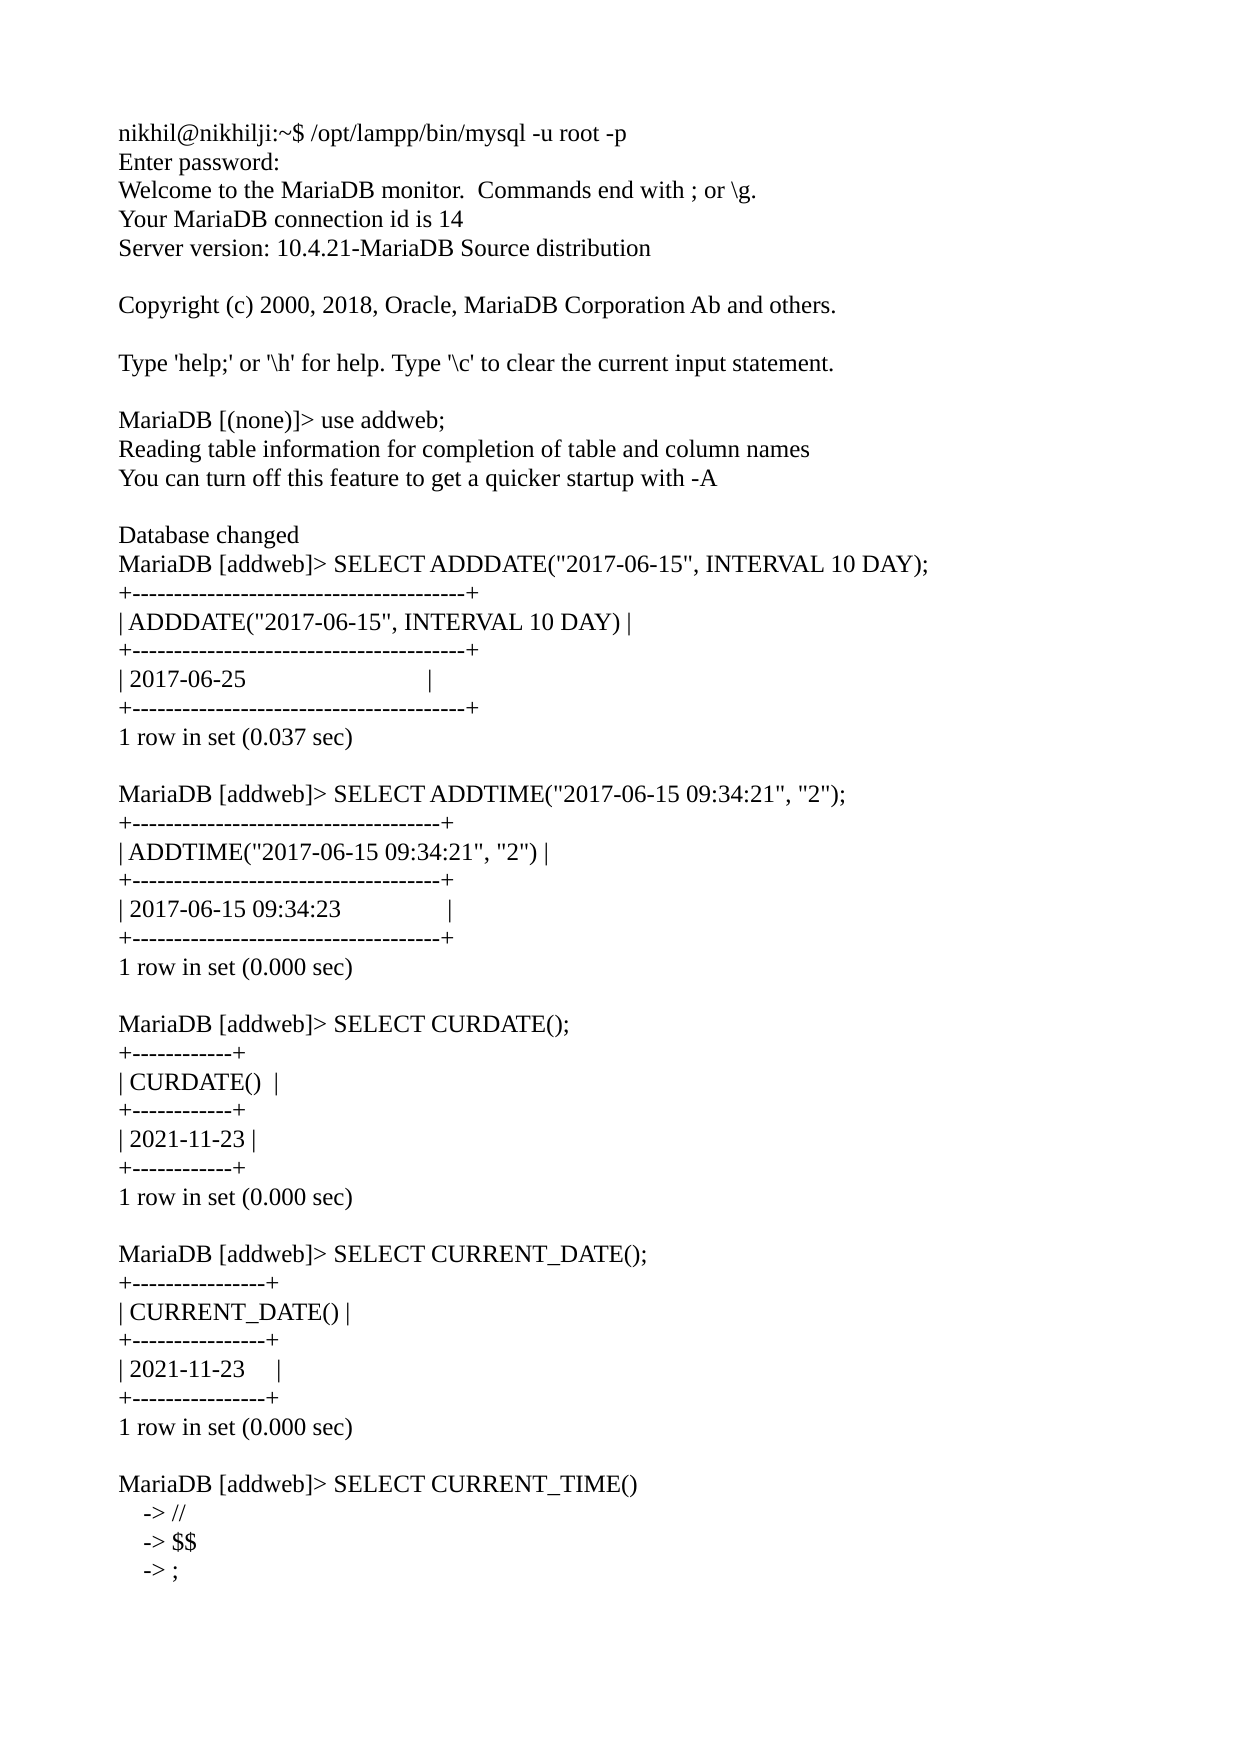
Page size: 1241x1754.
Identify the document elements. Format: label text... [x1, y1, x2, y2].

text MariaDB [addweb]> SELECT ADDDATE("2017-06-15", INTERVAL 10 DAY); [118, 549, 1122, 578]
text +----------------------------------------+ [118, 693, 1122, 722]
text Your MariaDB connection id is 14 [118, 204, 1122, 233]
text MariaDB [(none)]> use addweb; [118, 406, 1122, 434]
text | ADDDATE("2017-06-15", INTERVAL 10 DAY) | [118, 607, 1122, 636]
text -> ; [118, 1556, 1122, 1584]
text +-------------------------------------+ [118, 808, 1122, 837]
text +-------------------------------------+ [118, 866, 1122, 894]
text 1 row in set (0.037 sec) [118, 722, 1122, 751]
text MariaDB [addweb]> SELECT CURRENT_TIME() [118, 1469, 1122, 1498]
text -> // [118, 1498, 1122, 1527]
text | 2021-11-23 | [118, 1354, 1122, 1383]
text | 2021-11-23 | [118, 1124, 1122, 1153]
text +------------+ [118, 1153, 1122, 1182]
text MariaDB [addweb]> SELECT ADDTIME("2017-06-15 09:34:21", "2"); [118, 779, 1122, 808]
text 1 row in set (0.000 sec) [118, 1412, 1122, 1441]
text Database changed [118, 521, 1122, 549]
text +----------------+ [118, 1383, 1122, 1412]
text | CURDATE() | [118, 1067, 1122, 1096]
text | 2017-06-15 09:34:23 | [118, 894, 1122, 923]
text +------------+ [118, 1096, 1122, 1124]
text 1 row in set (0.000 sec) [118, 952, 1122, 981]
text | 2017-06-25 | [118, 664, 1122, 693]
text +-------------------------------------+ [118, 923, 1122, 952]
text -> $$ [118, 1527, 1122, 1556]
text +----------------+ [118, 1326, 1122, 1354]
text nikhil@nikhilji:~$ /opt/lampp/bin/mysql -u root -p [118, 118, 1122, 147]
text Type 'help;' or '\h' for help. Type '\c' to clear the current input statement. [118, 348, 1122, 377]
text You can turn off this feature to get a quicker startup with -A [118, 463, 1122, 492]
text Reading table information for completion of table and column names [118, 434, 1122, 463]
text +----------------------------------------+ [118, 578, 1122, 607]
text Welcome to the MariaDB monitor. Commands end with ; or \g. [118, 176, 1122, 204]
text MariaDB [addweb]> SELECT CURDATE(); [118, 1009, 1122, 1038]
text | CURRENT_DATE() | [118, 1297, 1122, 1326]
text Enter password: [118, 147, 1122, 176]
text 1 row in set (0.000 sec) [118, 1182, 1122, 1211]
text Copyright (c) 2000, 2018, Oracle, MariaDB Corporation Ab and others. [118, 291, 1122, 319]
text +----------------------------------------+ [118, 636, 1122, 664]
text | ADDTIME("2017-06-15 09:34:21", "2") | [118, 837, 1122, 866]
text MariaDB [addweb]> SELECT CURRENT_DATE(); [118, 1239, 1122, 1268]
text +----------------+ [118, 1268, 1122, 1297]
text +------------+ [118, 1038, 1122, 1067]
text Server version: 10.4.21-MariaDB Source distribution [118, 233, 1122, 262]
